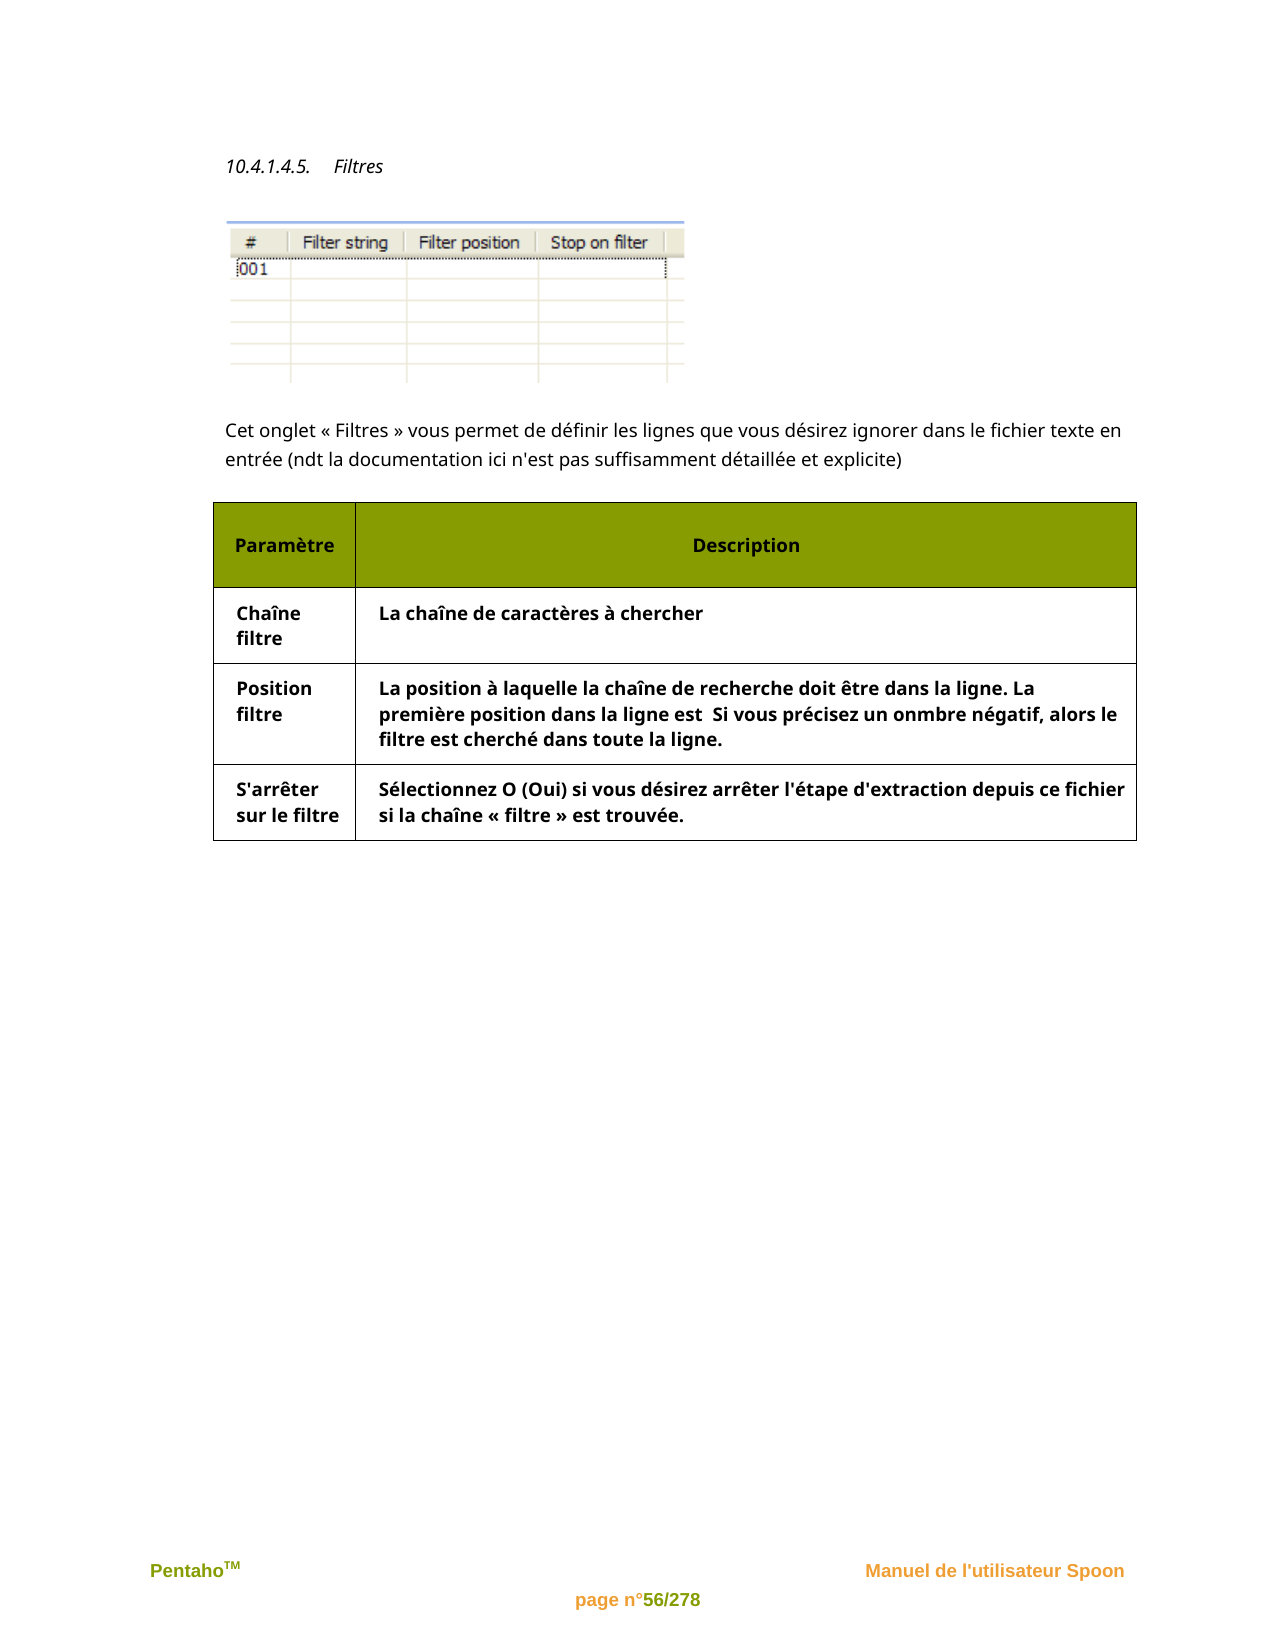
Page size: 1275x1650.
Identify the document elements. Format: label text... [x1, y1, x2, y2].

text Cet onglet « Filtres » vous permet de définir les lignes que vous désirez ignorer dans le fichier texte en entrée (ndt la documentation ici n'est pas suffisamment détaillée et explicite) [225, 209, 1125, 472]
table_cell La chaîne de caractères à chercher [356, 588, 1136, 663]
table_cell Position filtre [214, 664, 355, 764]
subtitle Filtres [225, 150, 1125, 179]
table_header Description [356, 503, 1136, 587]
table_cell La position à laquelle la chaîne de recherche doit être dans la ligne. La première position dans la ligne est Si vous précisez un onmbre négatif, alors le filtre est cherché dans toute la ligne. [356, 664, 1136, 764]
table_cell Sélectionnez O (Oui) si vous désirez arrêter l'étape d'extraction depuis ce fichier si la chaîne « filtre » est trouvée. [356, 765, 1136, 839]
table_header Paramètre [214, 503, 355, 587]
table_cell Chaîne filtre [214, 588, 355, 663]
table_cell S'arrêter sur le filtre [214, 765, 355, 839]
